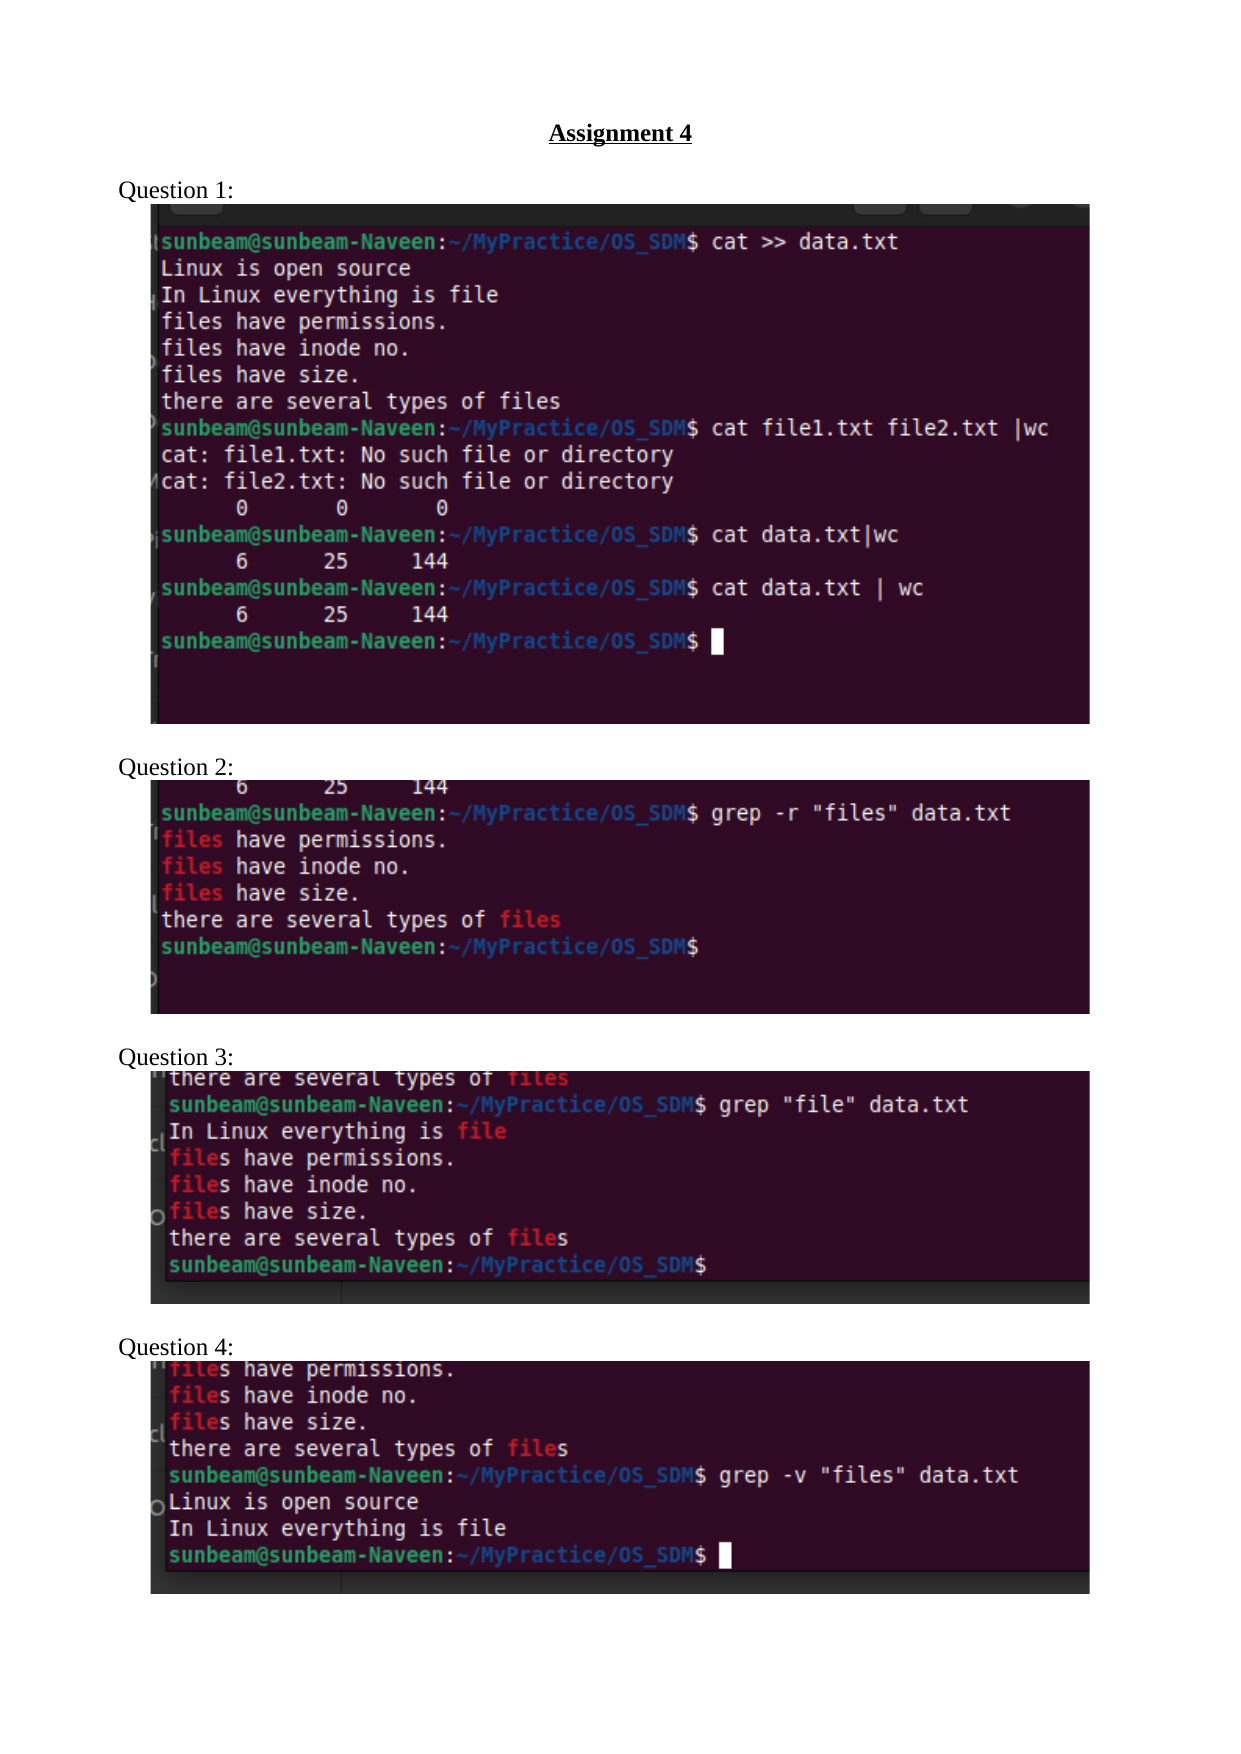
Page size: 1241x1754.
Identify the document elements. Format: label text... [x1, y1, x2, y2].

text Question 4: [118, 1332, 1122, 1361]
picture [150, 1071, 1090, 1304]
text Assignment 4 [118, 118, 1122, 147]
picture [150, 1361, 1090, 1594]
text Question 3: [118, 1042, 1122, 1071]
picture [150, 780, 1090, 1014]
text Question 1: [118, 176, 1122, 204]
text Question 2: [118, 752, 1122, 781]
picture [150, 204, 1090, 724]
